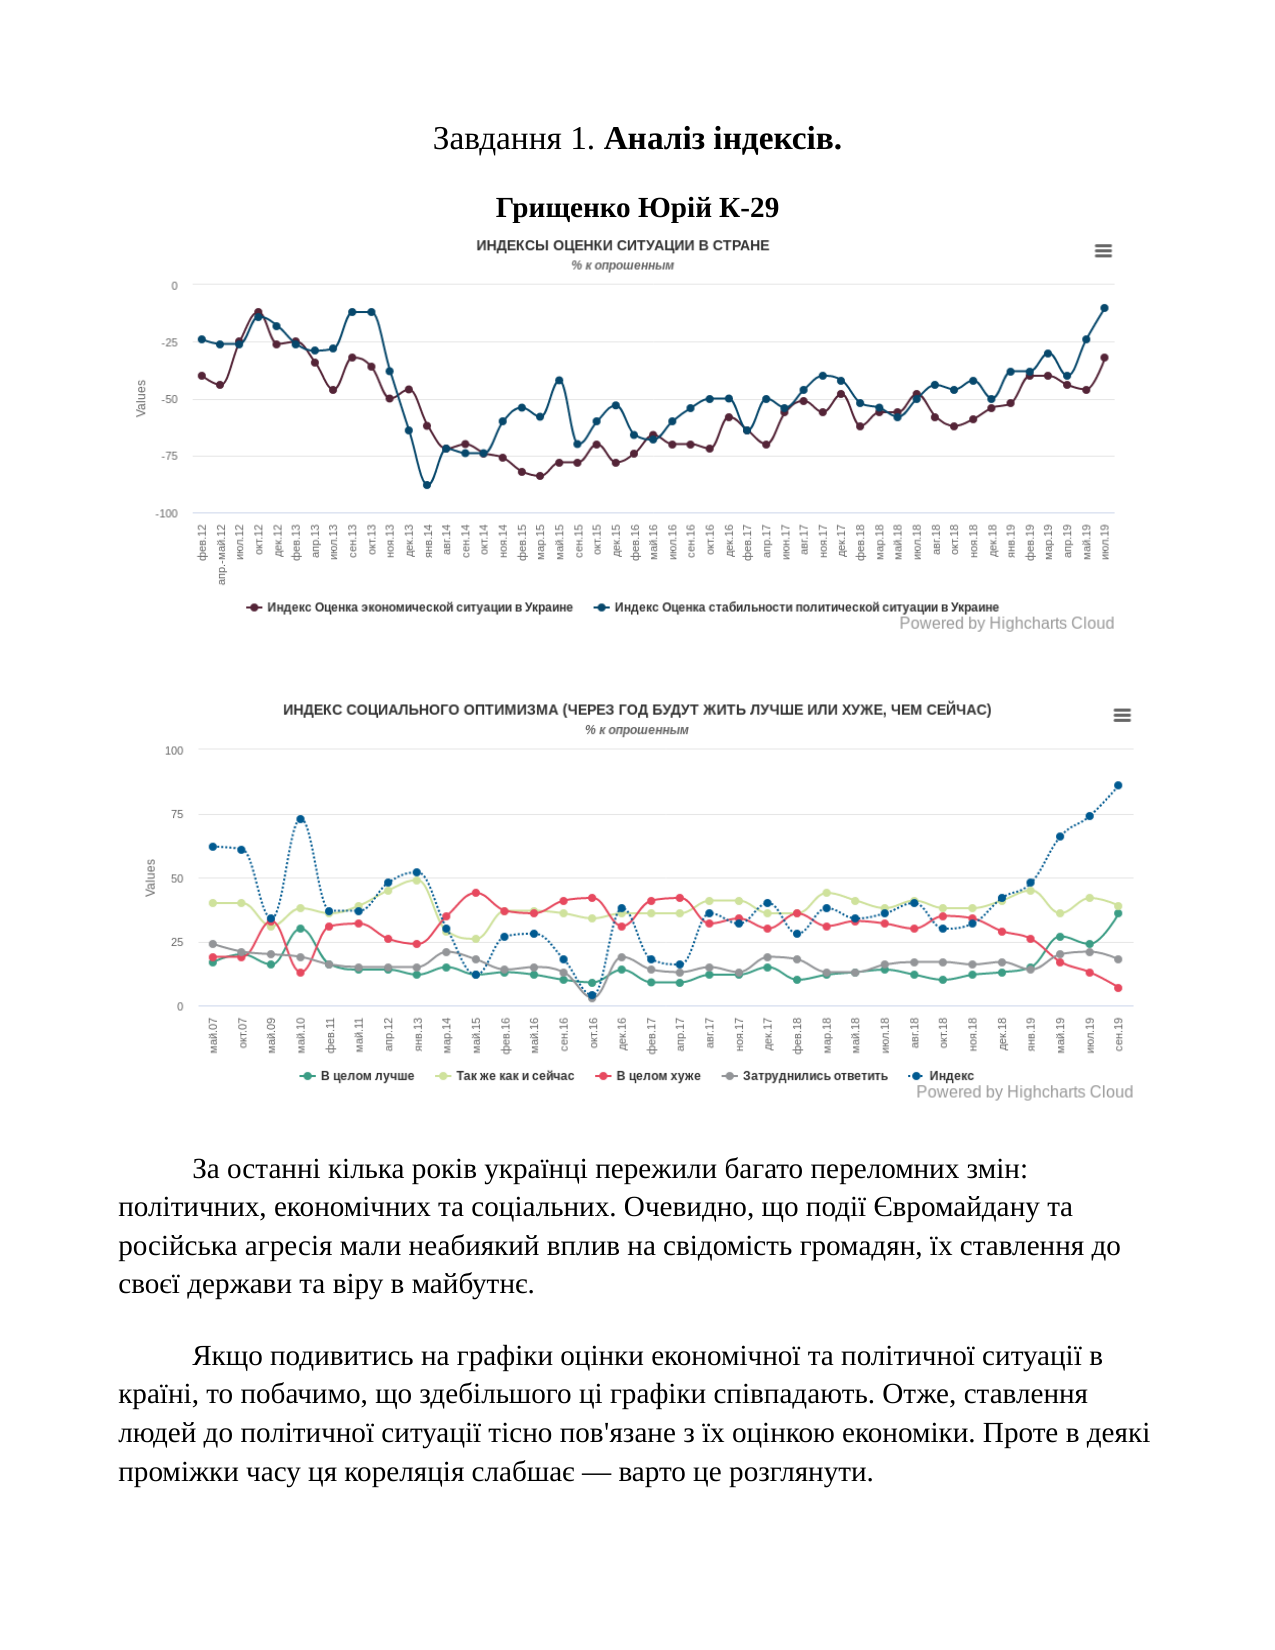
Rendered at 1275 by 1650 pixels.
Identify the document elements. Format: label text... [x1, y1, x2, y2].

picture [118, 684, 1157, 1118]
text Грищенко Юрій К-29 [118, 190, 1157, 223]
picture [118, 223, 1157, 651]
text Завдання 1. Аналіз індексів. [118, 118, 1157, 156]
text За останні кілька років українці пережили багато переломних змін: політичних, економічних та соціальних. Очевидно, що події Євромайдану та російська агресія мали неабиякий вплив на свідомість громадян, їх ставлення до своєї держави та віру в майбутнє. [118, 1151, 1157, 1300]
text Якщо подивитись на графіки оцінки економічної та політичної ситуації в країні, то побачимо, що здебільшого ці графіки співпадають. Отже, ставлення людей до політичної ситуації тісно пов'язане з їх оцінкою економіки. Проте в деякі проміжки часу ця кореляція слабшає — варто це розглянути. [118, 1338, 1157, 1487]
